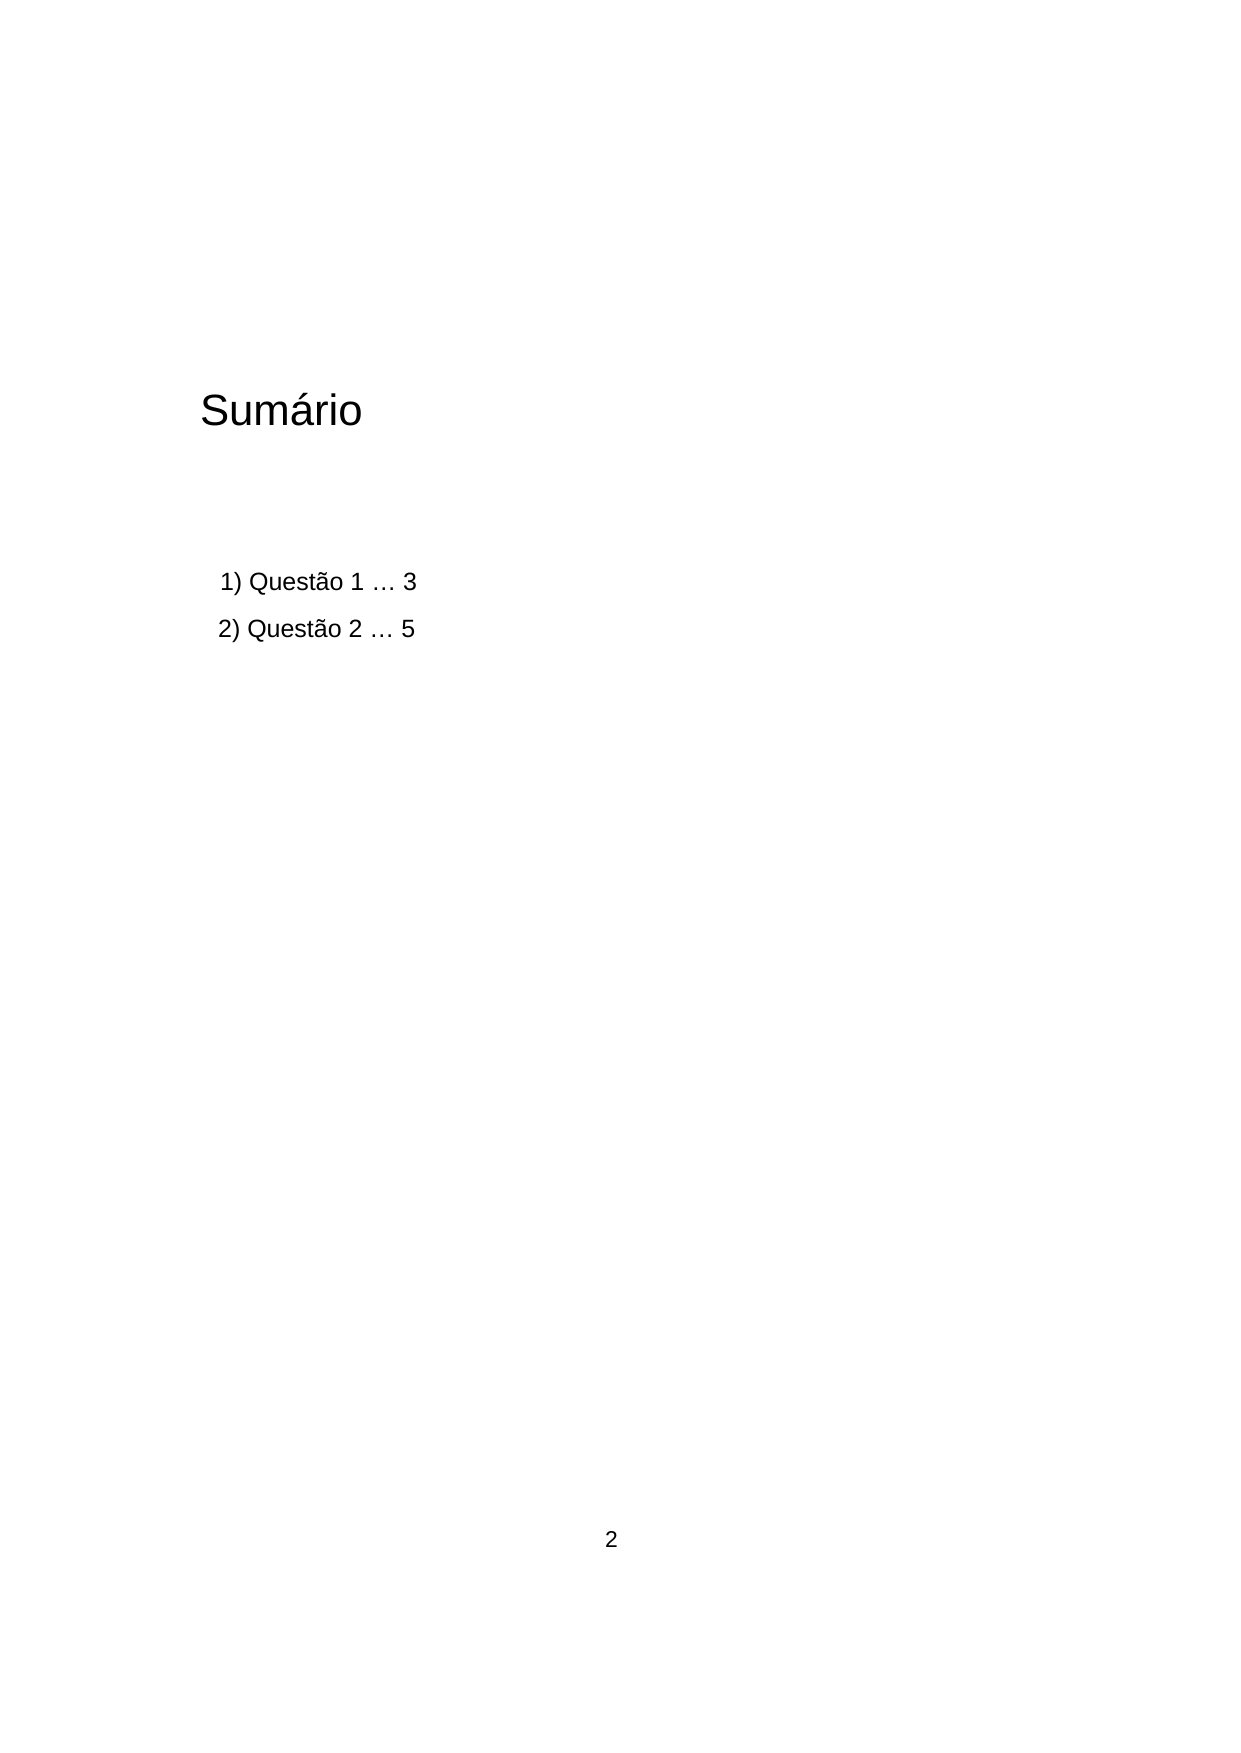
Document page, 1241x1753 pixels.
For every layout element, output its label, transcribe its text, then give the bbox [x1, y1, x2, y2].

text 1) Questão 1 … 3 [218, 567, 1023, 596]
text Sumário [200, 384, 1023, 434]
text 2) Questão 2 … 5 [217, 614, 1023, 643]
